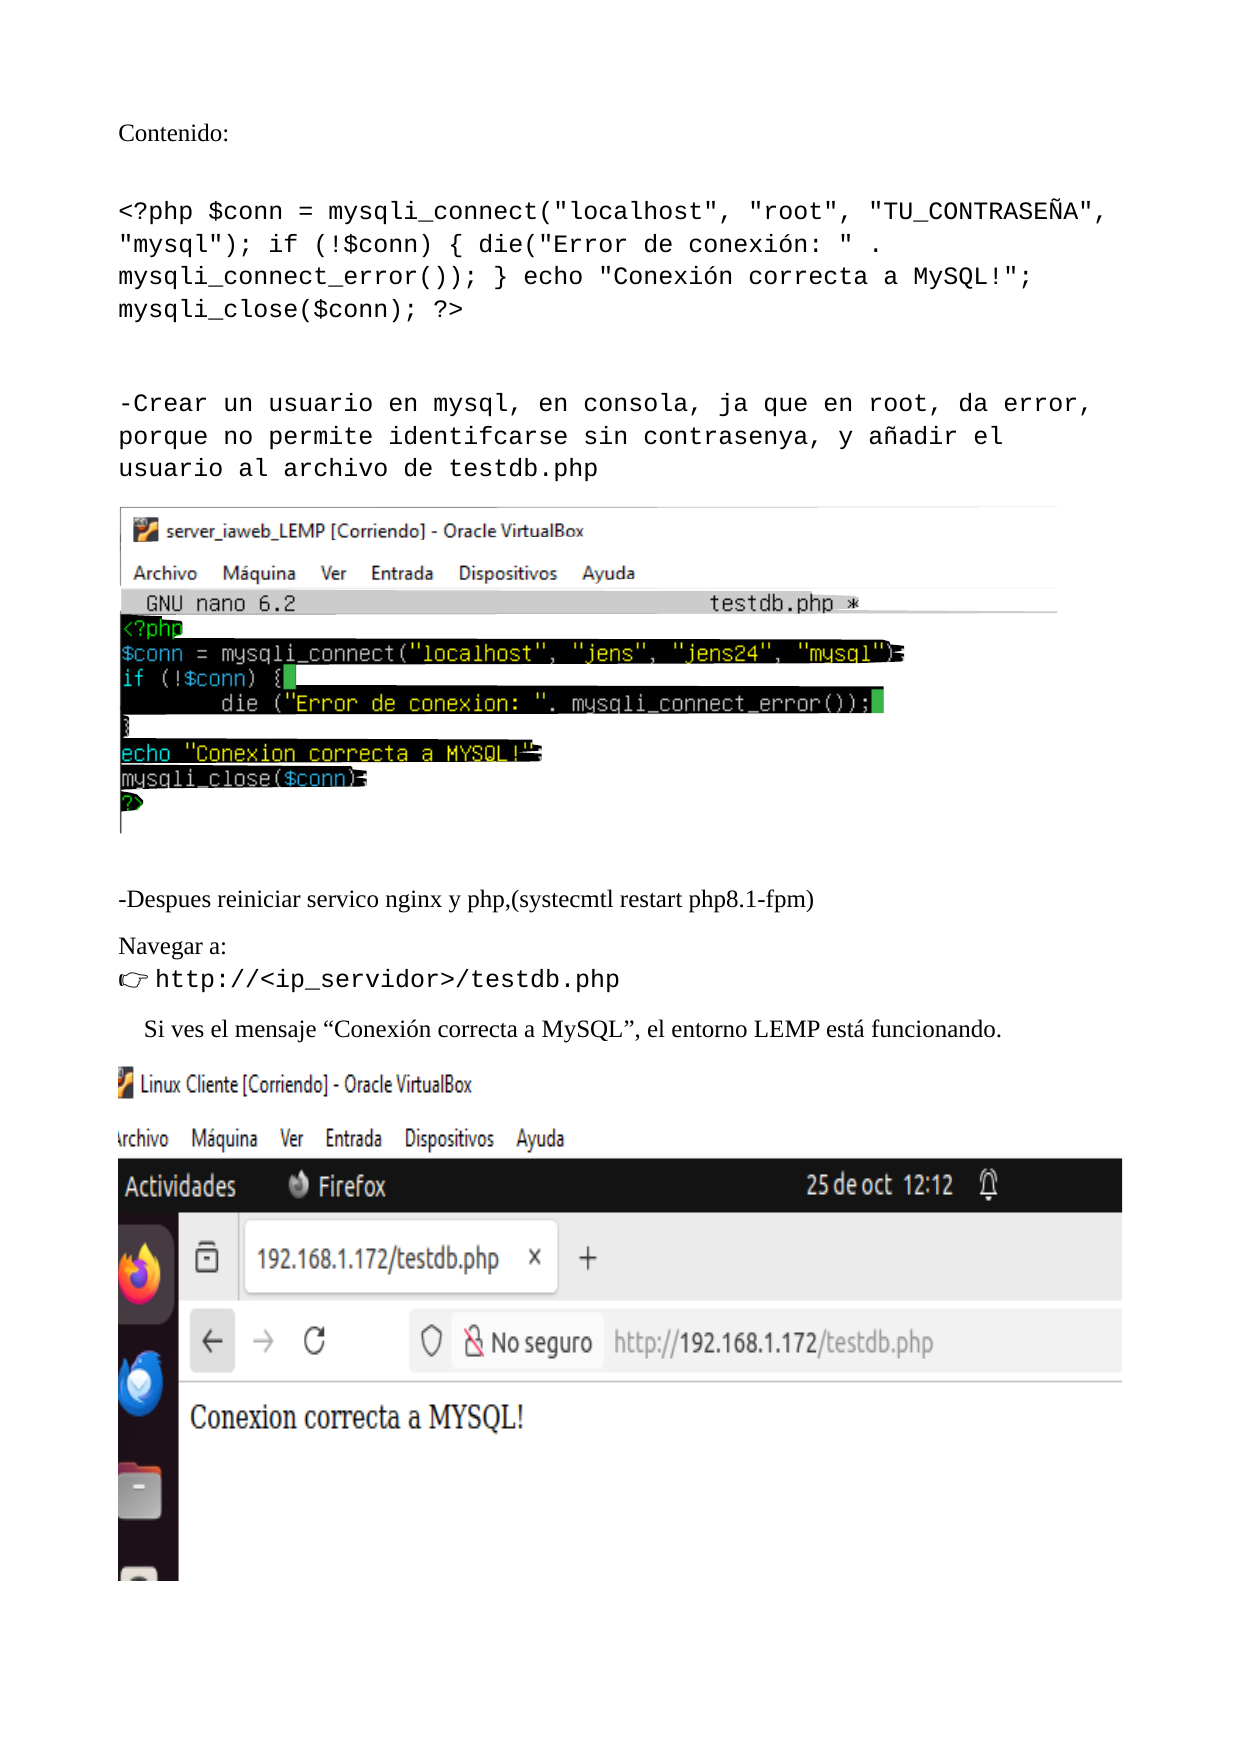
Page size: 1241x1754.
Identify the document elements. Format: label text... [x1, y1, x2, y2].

text -Despues reiniciar servico nginx y php,(systecmtl restart php8.1-fpm) [118, 884, 1122, 913]
text Contenido: [118, 118, 1122, 147]
text Navegar a: 👉 http://<ip_servidor>/testdb.php [118, 931, 1122, 995]
text <?php $conn = mysqli_connect("localhost", "root", "TU_CONTRASEÑA", "mysql"); if (!$conn) { die("Error de conexión: " . mysqli_connect_error()); } echo "Conexión correcta a MySQL!"; mysqli_close($conn); ?> [118, 199, 1122, 324]
text -Crear un usuario en mysql, en consola, ja que en root, da error, porque no permite identifcarse sin contrasenya, y añadir el usuario al archivo de testdb.php [118, 391, 1122, 484]
text ✅ Si ves el mensaje “Conexión correcta a MySQL”, el entorno LEMP está funcionando. [118, 1014, 1122, 1043]
